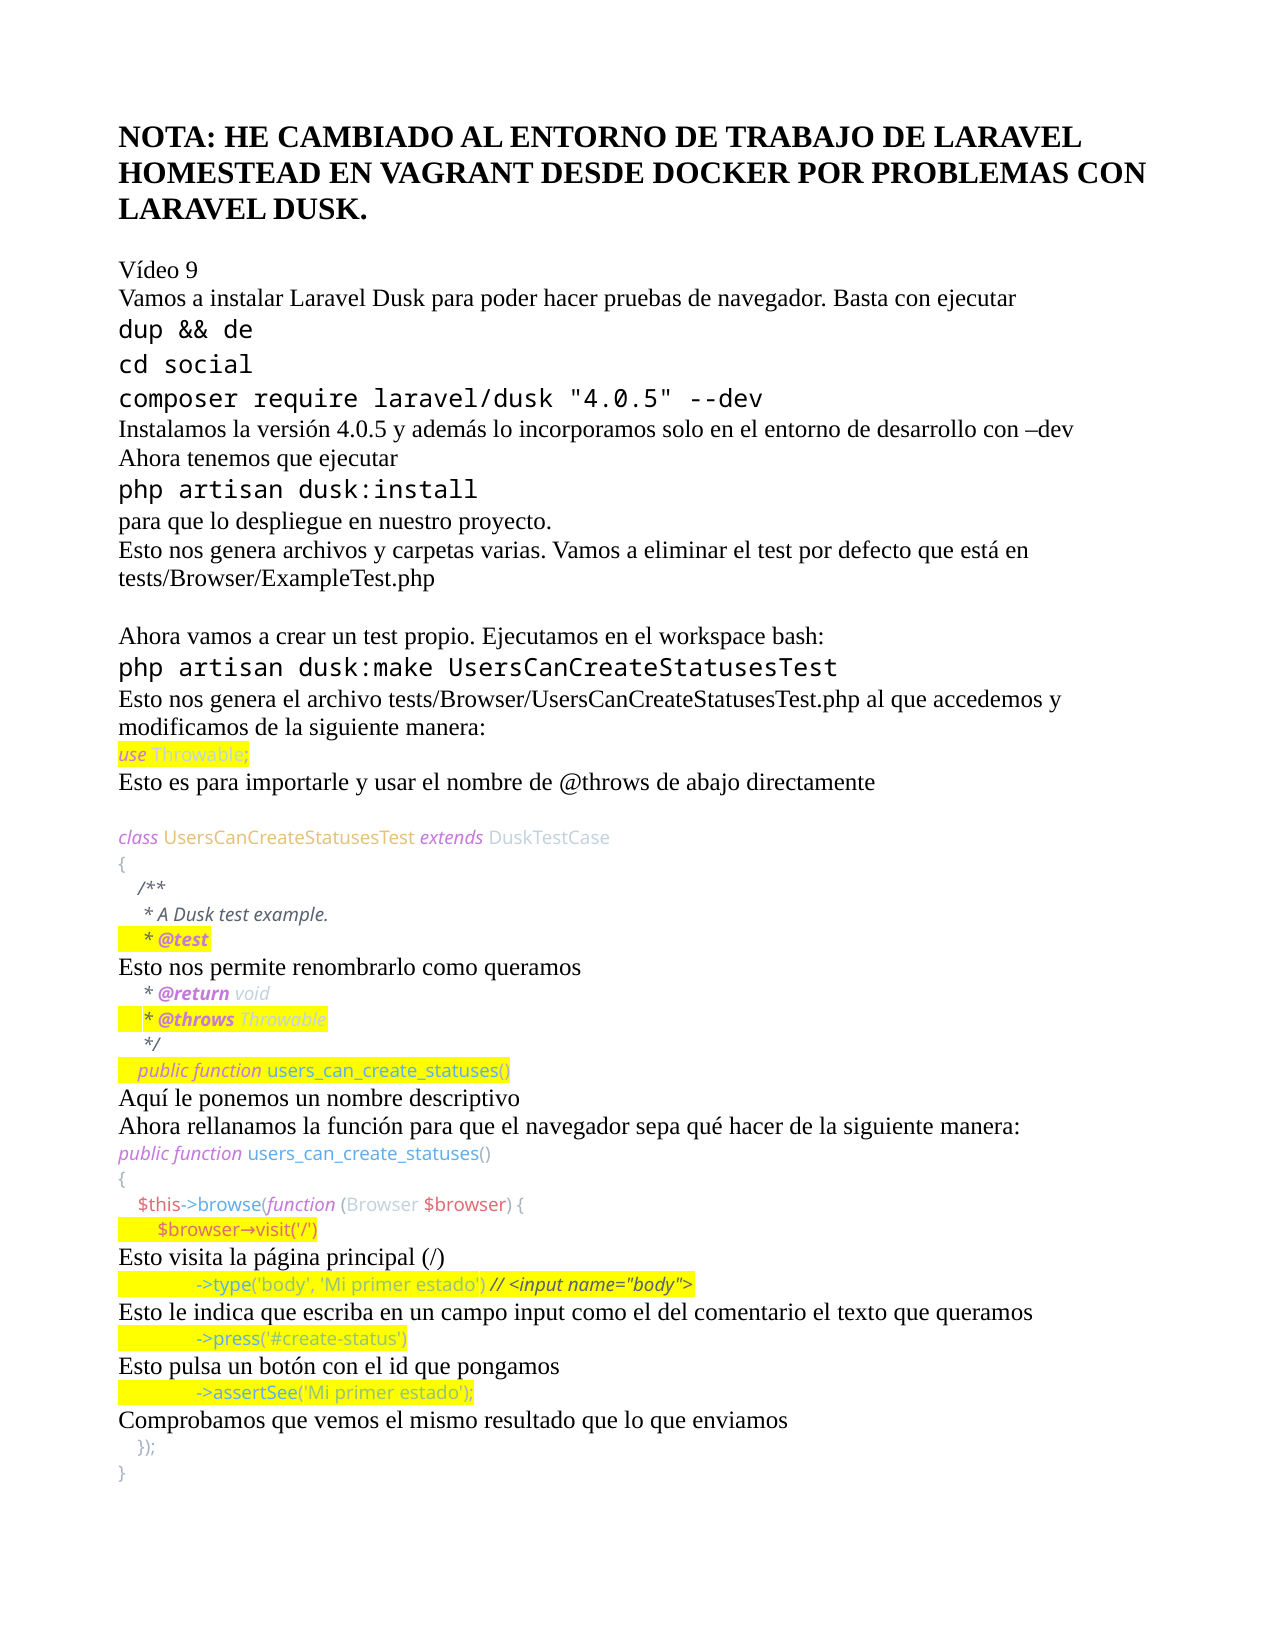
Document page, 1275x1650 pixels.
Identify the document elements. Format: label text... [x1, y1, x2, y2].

text Ahora tenemos que ejecutar [118, 443, 1157, 472]
text php artisan dusk:install para que lo despliegue en nuestro proyecto. [118, 472, 1157, 535]
text tests/Browser/ExampleTest.php [118, 563, 1157, 592]
text Esto nos genera archivos y carpetas varias. Vamos a eliminar el test por defecto que está en [118, 535, 1157, 563]
text public function users_can_create_statuses() { $this->browse(function (Browser $browser) { $browser→visit('/') [118, 1140, 1157, 1242]
text php artisan dusk:make UsersCanCreateStatusesTest Esto nos genera el archivo tests/Browser/UsersCanCreateStatusesTest.php al que accedemos y modificamos de la siguiente manera: [118, 650, 1157, 741]
text use Throwable; [118, 741, 1157, 767]
text Ahora vamos a crear un test propio. Ejecutamos en el workspace bash: [118, 621, 1157, 650]
text Ahora rellanamos la función para que el navegador sepa qué hacer de la siguiente manera: [118, 1111, 1157, 1140]
text Esto nos permite renombrarlo como queramos * @return void * @throws Throwable */ public function users_can_create_statuses() [118, 952, 1157, 1083]
text composer require laravel/dusk "4.0.5" --dev Instalamos la versión 4.0.5 y además lo incorporamos solo en el entorno de desarrollo con –dev [118, 380, 1157, 443]
text dup && de cd social [118, 312, 1157, 380]
text Vamos a instalar Laravel Dusk para poder hacer pruebas de navegador. Basta con ejecutar [118, 283, 1157, 312]
text Aquí le ponemos un nombre descriptivo [118, 1083, 1157, 1111]
text Esto es para importarle y usar el nombre de @throws de abajo directamente class UsersCanCreateStatusesTest extends DuskTestCase { /** * A Dusk test example. * @test [118, 767, 1157, 952]
text Esto visita la página principal (/) ->type('body', 'Mi primer estado') // <input name="body"> Esto le indica que escriba en un campo input como el del comentario el texto que queramos [118, 1242, 1157, 1325]
text NOTA: HE CAMBIADO AL ENTORNO DE TRABAJO DE LARAVEL HOMESTEAD EN VAGRANT DESDE DOCKER POR PROBLEMAS CON LARAVEL DUSK. [118, 118, 1157, 226]
text }); } [118, 1434, 1157, 1485]
text ->press('#create-status') Esto pulsa un botón con el id que pongamos [118, 1325, 1157, 1379]
text ->assertSee('Mi primer estado'); Comprobamos que vemos el mismo resultado que lo que enviamos [118, 1379, 1157, 1434]
text Vídeo 9 [118, 255, 1157, 283]
